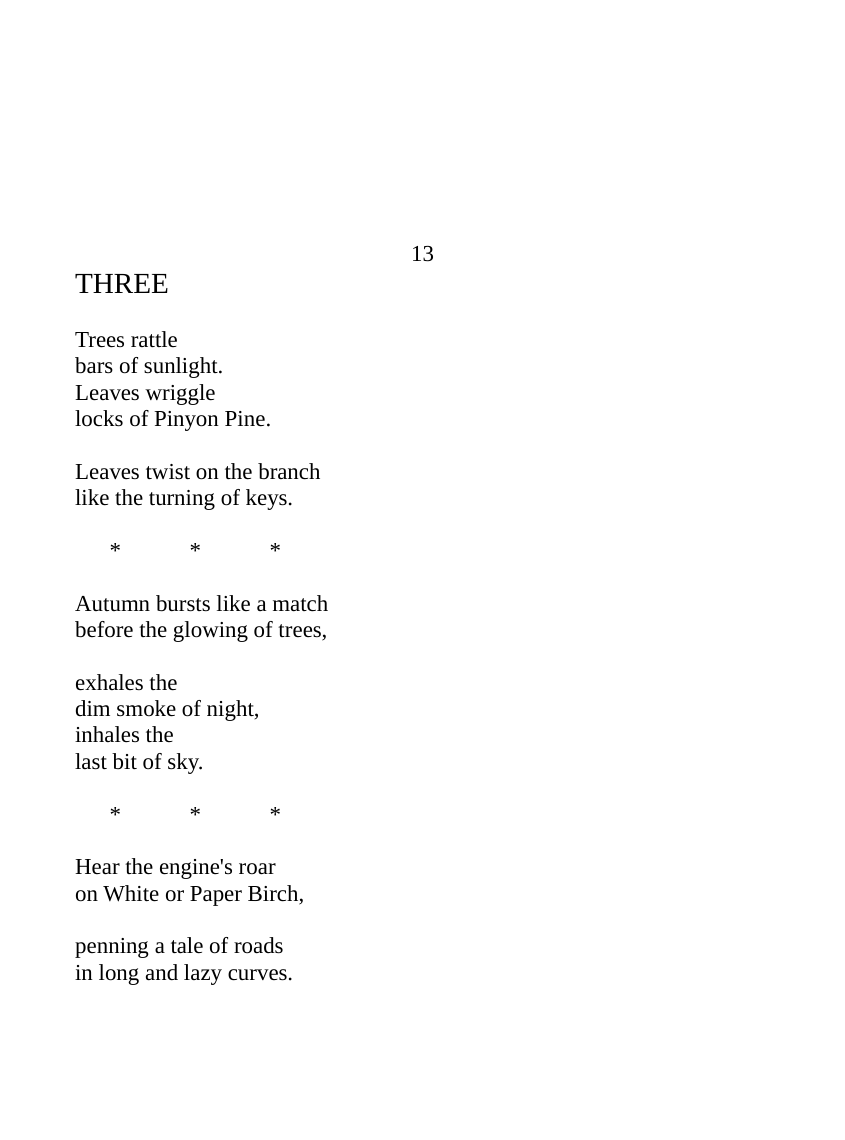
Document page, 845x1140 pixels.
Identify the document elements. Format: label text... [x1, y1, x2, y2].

text last bit of sky. [75, 748, 769, 774]
text locks of Pinyon Pine. [75, 405, 769, 432]
text like the turning of keys. [75, 484, 769, 511]
text 13 [75, 240, 769, 266]
text penning a tale of roads [75, 932, 769, 959]
text Hear the engine's roar [75, 853, 769, 880]
text in long and lazy curves. [75, 959, 769, 985]
text inhales the [75, 722, 769, 748]
text on White or Paper Birch, [75, 880, 769, 906]
text dim smoke of night, [75, 695, 769, 722]
text bars of sunlight. [75, 353, 769, 379]
text THREE [75, 266, 769, 300]
text before the glowing of trees, [75, 616, 769, 642]
text Autumn bursts like a match [75, 590, 769, 616]
text * * * [75, 801, 769, 827]
text exhales the [75, 669, 769, 695]
text Leaves wriggle [75, 379, 769, 405]
text * * * [75, 537, 769, 563]
text Trees rattle [75, 326, 769, 353]
text Leaves twist on the branch [75, 458, 769, 484]
